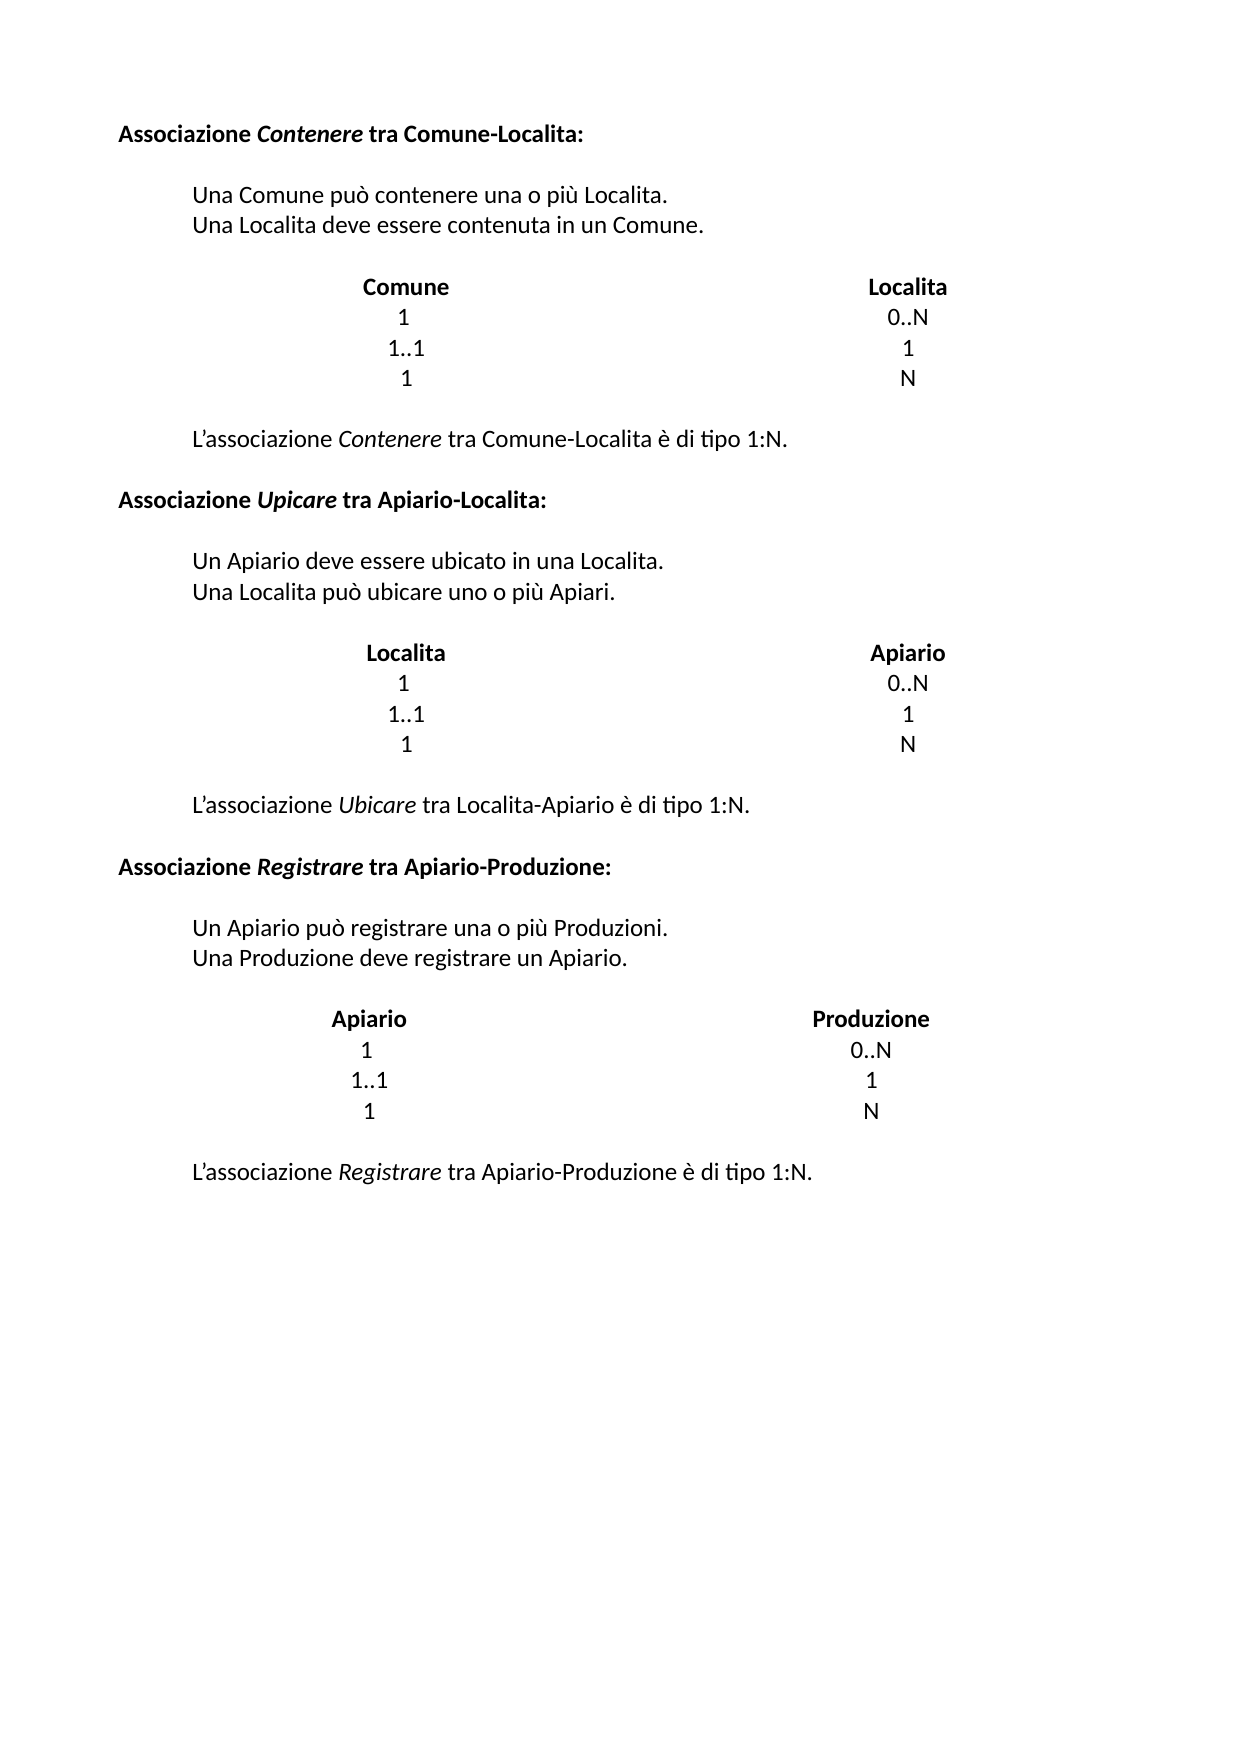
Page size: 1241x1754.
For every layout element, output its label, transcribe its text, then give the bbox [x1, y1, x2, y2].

table_cell 1 [620, 332, 1122, 362]
text L’associazione Registrare tra Apiario-Produzione è di tipo 1:N. [192, 1156, 1122, 1186]
table_header Localita [118, 637, 620, 667]
table_cell 1 [620, 698, 1122, 728]
text Una Comune può contenere una o più Localita. [192, 179, 1122, 210]
text Associazione Registrare tra Apiario-Produzione: [118, 851, 1122, 881]
text Un Apiario può registrare una o più Produzioni. [192, 912, 1122, 942]
table_cell 0..N [620, 301, 1122, 332]
table_header Produzione [620, 1003, 1122, 1034]
table_cell N [620, 1095, 1122, 1125]
table_header Apiario [118, 1003, 620, 1034]
table_cell 1..1 [118, 332, 620, 362]
text Associazione Contenere tra Comune-Localita: [118, 118, 1122, 149]
text Una Localita deve essere contenuta in un Comune. [192, 210, 1122, 240]
text Una Localita può ubicare uno o più Apiari. [192, 576, 1122, 606]
table_cell 1 [118, 362, 620, 393]
text Associazione Upicare tra Apiario-Localita: [118, 484, 1122, 515]
table_header Comune [118, 271, 620, 301]
table_cell 1 [118, 301, 620, 332]
table_cell 0..N [620, 668, 1122, 698]
text L’associazione Contenere tra Comune-Localita è di tipo 1:N. [192, 423, 1122, 454]
table_header Apiario [620, 637, 1122, 667]
table_cell 1..1 [118, 698, 620, 728]
table_header Localita [620, 271, 1122, 301]
text Una Produzione deve registrare un Apiario. [192, 942, 1122, 973]
text L’associazione Ubicare tra Localita-Apiario è di tipo 1:N. [192, 789, 1122, 820]
table_cell N [620, 362, 1122, 393]
text Un Apiario deve essere ubicato in una Localita. [192, 545, 1122, 576]
table_cell 1 [118, 668, 620, 698]
table_cell 1 [118, 729, 620, 759]
table_cell 1..1 [118, 1064, 620, 1095]
table_cell 1 [620, 1064, 1122, 1095]
table_cell 1 [118, 1095, 620, 1125]
table_cell N [620, 729, 1122, 759]
table_cell 0..N [620, 1034, 1122, 1064]
table_cell 1 [118, 1034, 620, 1064]
